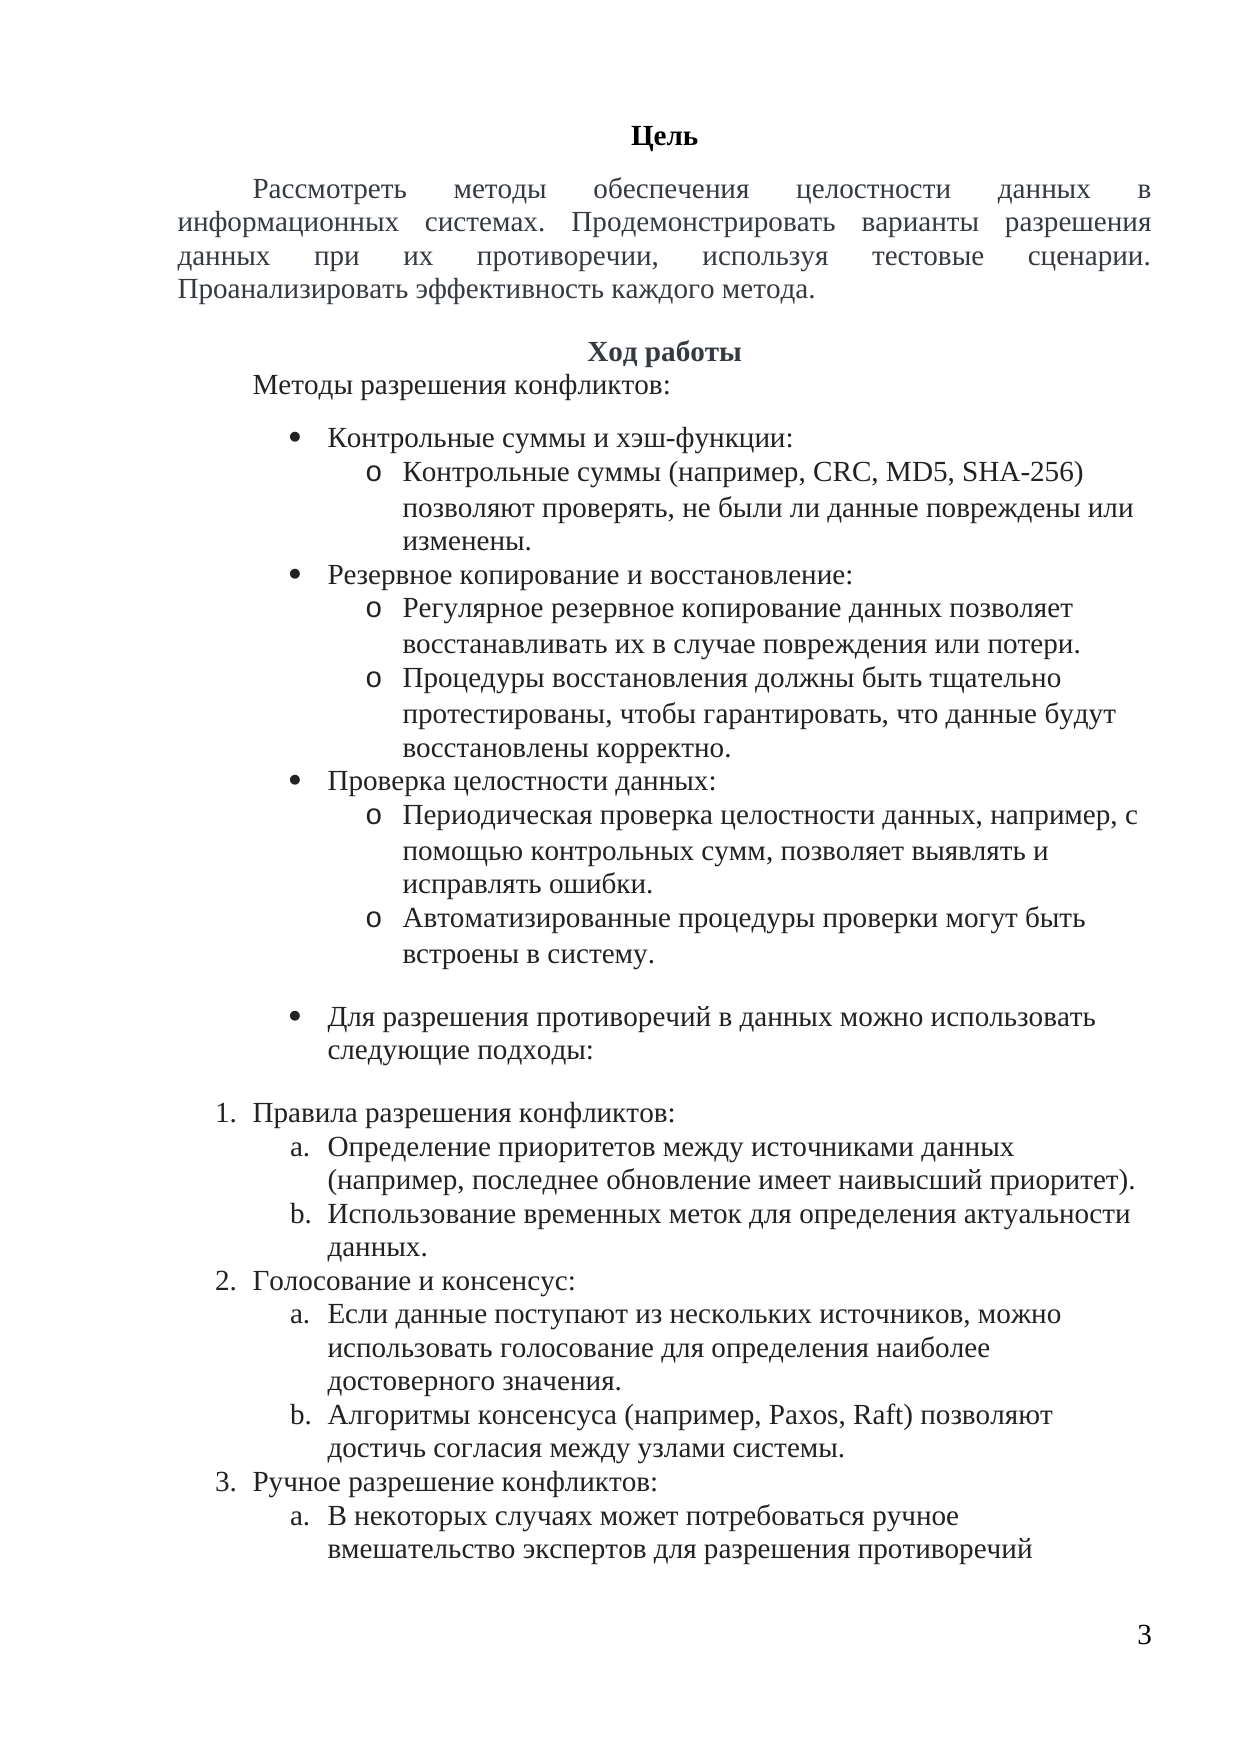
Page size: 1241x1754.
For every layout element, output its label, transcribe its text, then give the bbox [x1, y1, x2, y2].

list В некоторых случаях может потребоваться ручное вмешательство экспертов для разрешения противоречий [290, 1498, 1152, 1565]
list Голосование и консенсус: [215, 1263, 1152, 1296]
list Если данные поступают из нескольких источников, можно использовать голосование для определения наиболее достоверного значения. [290, 1296, 1152, 1397]
list Использование временных меток для определения актуальности данных. [290, 1196, 1152, 1263]
list Алгоритмы консенсуса (например, Paxos, Raft) позволяют достичь согласия между узлами системы. [290, 1397, 1152, 1464]
list Автоматизированные процедуры проверки могут быть встроены в систему. [365, 900, 1152, 970]
text Рассмотреть методы обеспечения целостности данных в информационных системах. Продемонстрировать варианты разрешения данных при их противоречии, используя тестовые сценарии. Проанализировать эффективность каждого метода. [177, 171, 1152, 305]
list Ручное разрешение конфликтов: [215, 1464, 1152, 1498]
list Периодическая проверка целостности данных, например, с помощью контрольных сумм, позволяет выявлять и исправлять ошибки. [365, 797, 1152, 900]
list Определение приоритетов между источниками данных (например, последнее обновление имеет наивысший приоритет). [290, 1129, 1152, 1196]
text Ход работы [177, 334, 1152, 367]
list Проверка целостности данных: [290, 763, 1152, 797]
list Контрольные суммы (например, CRC, MD5, SHA-256) позволяют проверять, не были ли данные повреждены или изменены. [365, 454, 1152, 557]
list Для разрешения противоречий в данных можно использовать следующие подходы: [290, 999, 1152, 1066]
list Резервное копирование и восстановление: [290, 557, 1152, 591]
text Методы разрешения конфликтов: [177, 367, 1152, 401]
list Контрольные суммы и хэш-функции: [290, 420, 1152, 454]
text Цель [177, 118, 1152, 152]
list Регулярное резервное копирование данных позволяет восстанавливать их в случае повреждения или потери. [365, 591, 1152, 660]
list Правила разрешения конфликтов: [215, 1095, 1152, 1129]
list Процедуры восстановления должны быть тщательно протестированы, чтобы гарантировать, что данные будут восстановлены корректно. [365, 660, 1152, 763]
